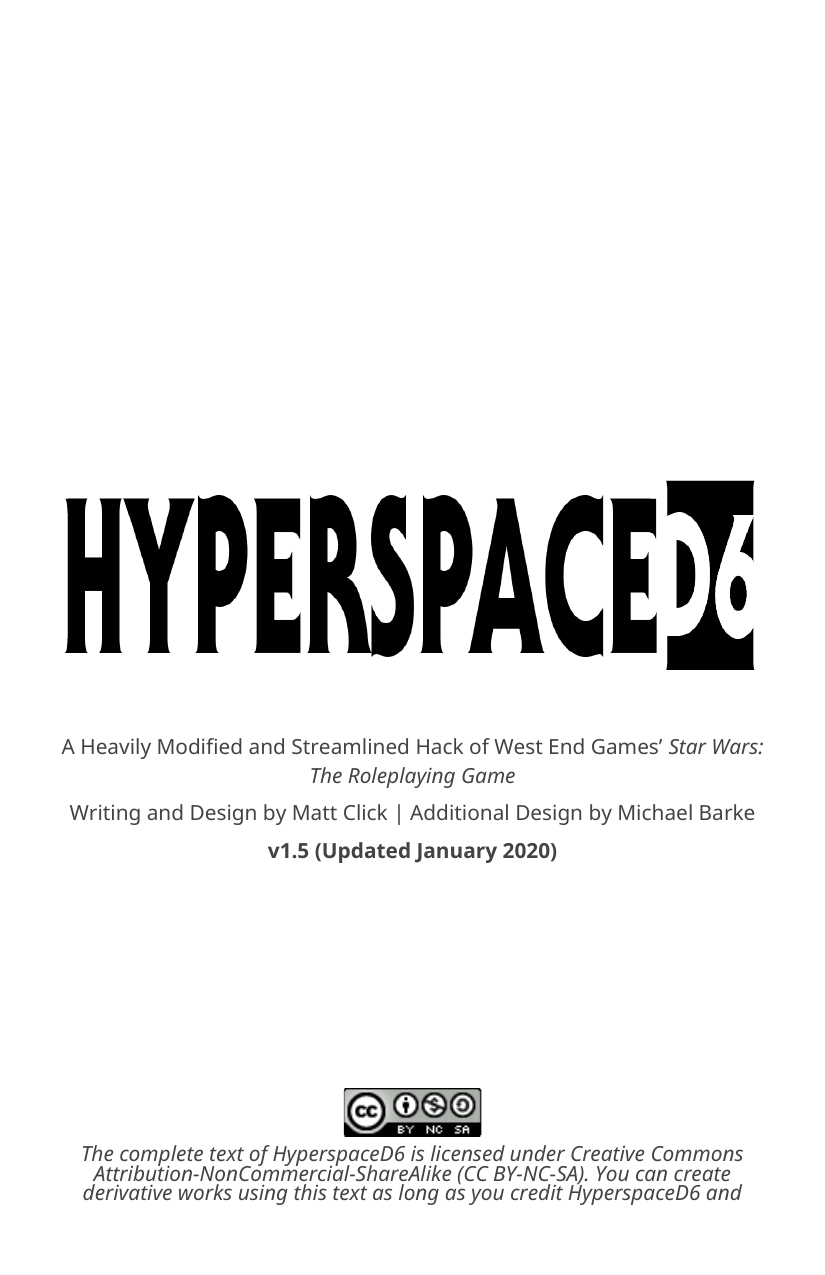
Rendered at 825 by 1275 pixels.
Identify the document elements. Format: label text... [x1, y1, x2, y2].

picture [343, 1088, 482, 1137]
picture [62, 463, 763, 687]
text The complete text of HyperspaceD6 is licensed under Creative Commons Attribution-NonCommercial-ShareAlike (CC BY-NC-SA). You can create derivative works using this text as long as you credit HyperspaceD6 and [60, 1146, 765, 1204]
text A Heavily Modified and Streamlined Hack of West End Games’ Star Wars: The Roleplaying Game [60, 732, 765, 789]
text Writing and Design by Matt Click | Additional Design by Michael Barke [60, 798, 765, 827]
text v1.5 (Updated January 2020) [60, 836, 765, 864]
